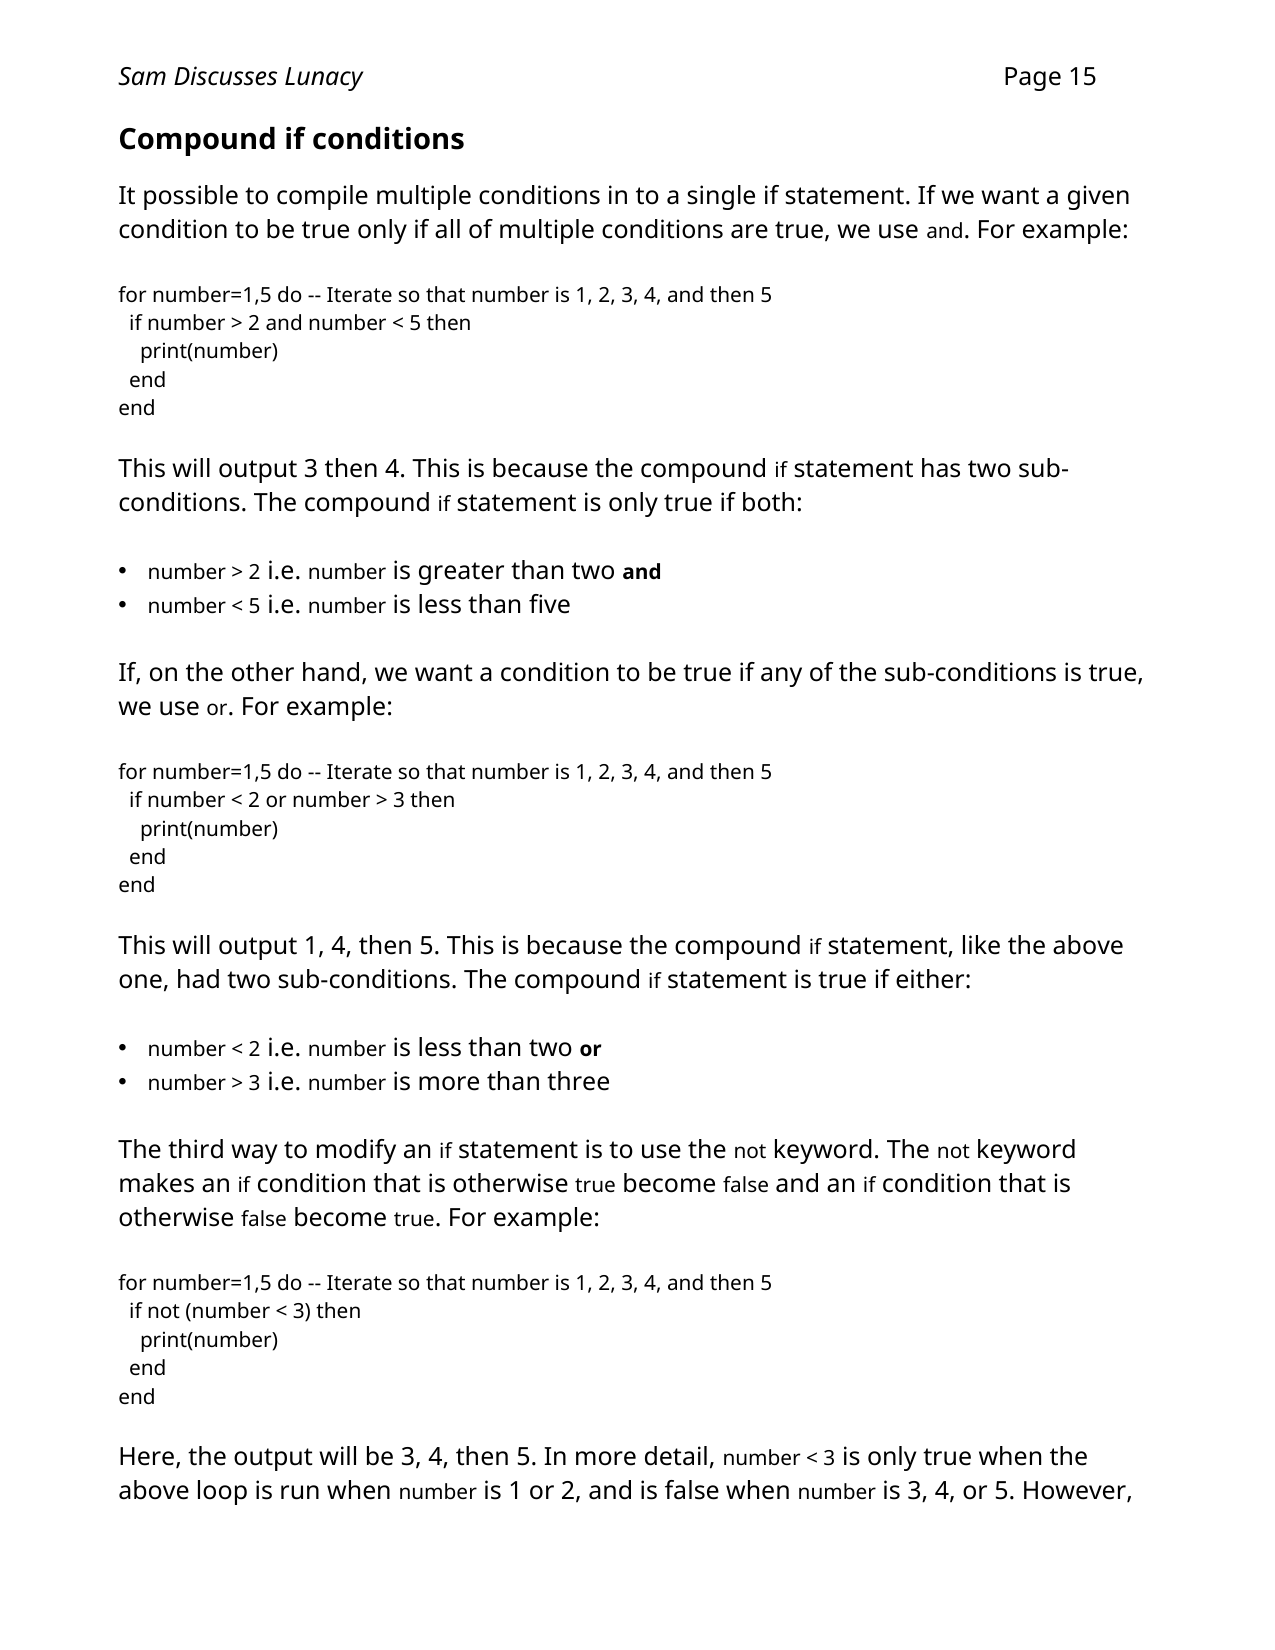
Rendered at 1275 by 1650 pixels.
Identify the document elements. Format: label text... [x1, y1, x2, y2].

text If, on the other hand, we want a condition to be true if any of the sub-conditions is true, we use or. For example: [118, 655, 1157, 723]
text This will output 3 then 4. This is because the compound if statement has two sub-conditions. The compound if statement is only true if both: [118, 450, 1157, 518]
text end [118, 365, 1157, 393]
text for number=1,5 do -- Iterate so that number is 1, 2, 3, 4, and then 5 [118, 280, 1157, 308]
list number < 5 i.e. number is less than five [118, 587, 1157, 621]
text Compound if conditions [118, 118, 1157, 158]
text The third way to modify an if statement is to use the not keyword. The not keyword makes an if condition that is otherwise true become false and an if condition that is otherwise false become true. For example: [118, 1132, 1157, 1234]
text end [118, 842, 1157, 871]
text end [118, 871, 1157, 899]
text if not (number < 3) then [118, 1297, 1157, 1325]
text for number=1,5 do -- Iterate so that number is 1, 2, 3, 4, and then 5 [118, 757, 1157, 785]
text print(number) [118, 337, 1157, 365]
text print(number) [118, 1325, 1157, 1353]
text It possible to compile multiple conditions in to a single if statement. If we want a given condition to be true only if all of multiple conditions are true, we use and. For example: [118, 177, 1157, 246]
text This will output 1, 4, then 5. This is because the compound if statement, like the above one, had two sub-conditions. The compound if statement is true if either: [118, 927, 1157, 996]
text Here, the output will be 3, 4, then 5. In more detail, number < 3 is only true when the above loop is run when number is 1 or 2, and is false when number is 3, 4, or 5. However, [118, 1439, 1157, 1507]
text print(number) [118, 814, 1157, 842]
list number < 2 i.e. number is less than two or [118, 1030, 1157, 1064]
list number > 2 i.e. number is greater than two and [118, 552, 1157, 587]
list number > 3 i.e. number is more than three [118, 1064, 1157, 1098]
text if number < 2 or number > 3 then [118, 785, 1157, 814]
text end [118, 1382, 1157, 1410]
text for number=1,5 do -- Iterate so that number is 1, 2, 3, 4, and then 5 [118, 1268, 1157, 1297]
text end [118, 1353, 1157, 1382]
text end [118, 393, 1157, 422]
text if number > 2 and number < 5 then [118, 308, 1157, 337]
